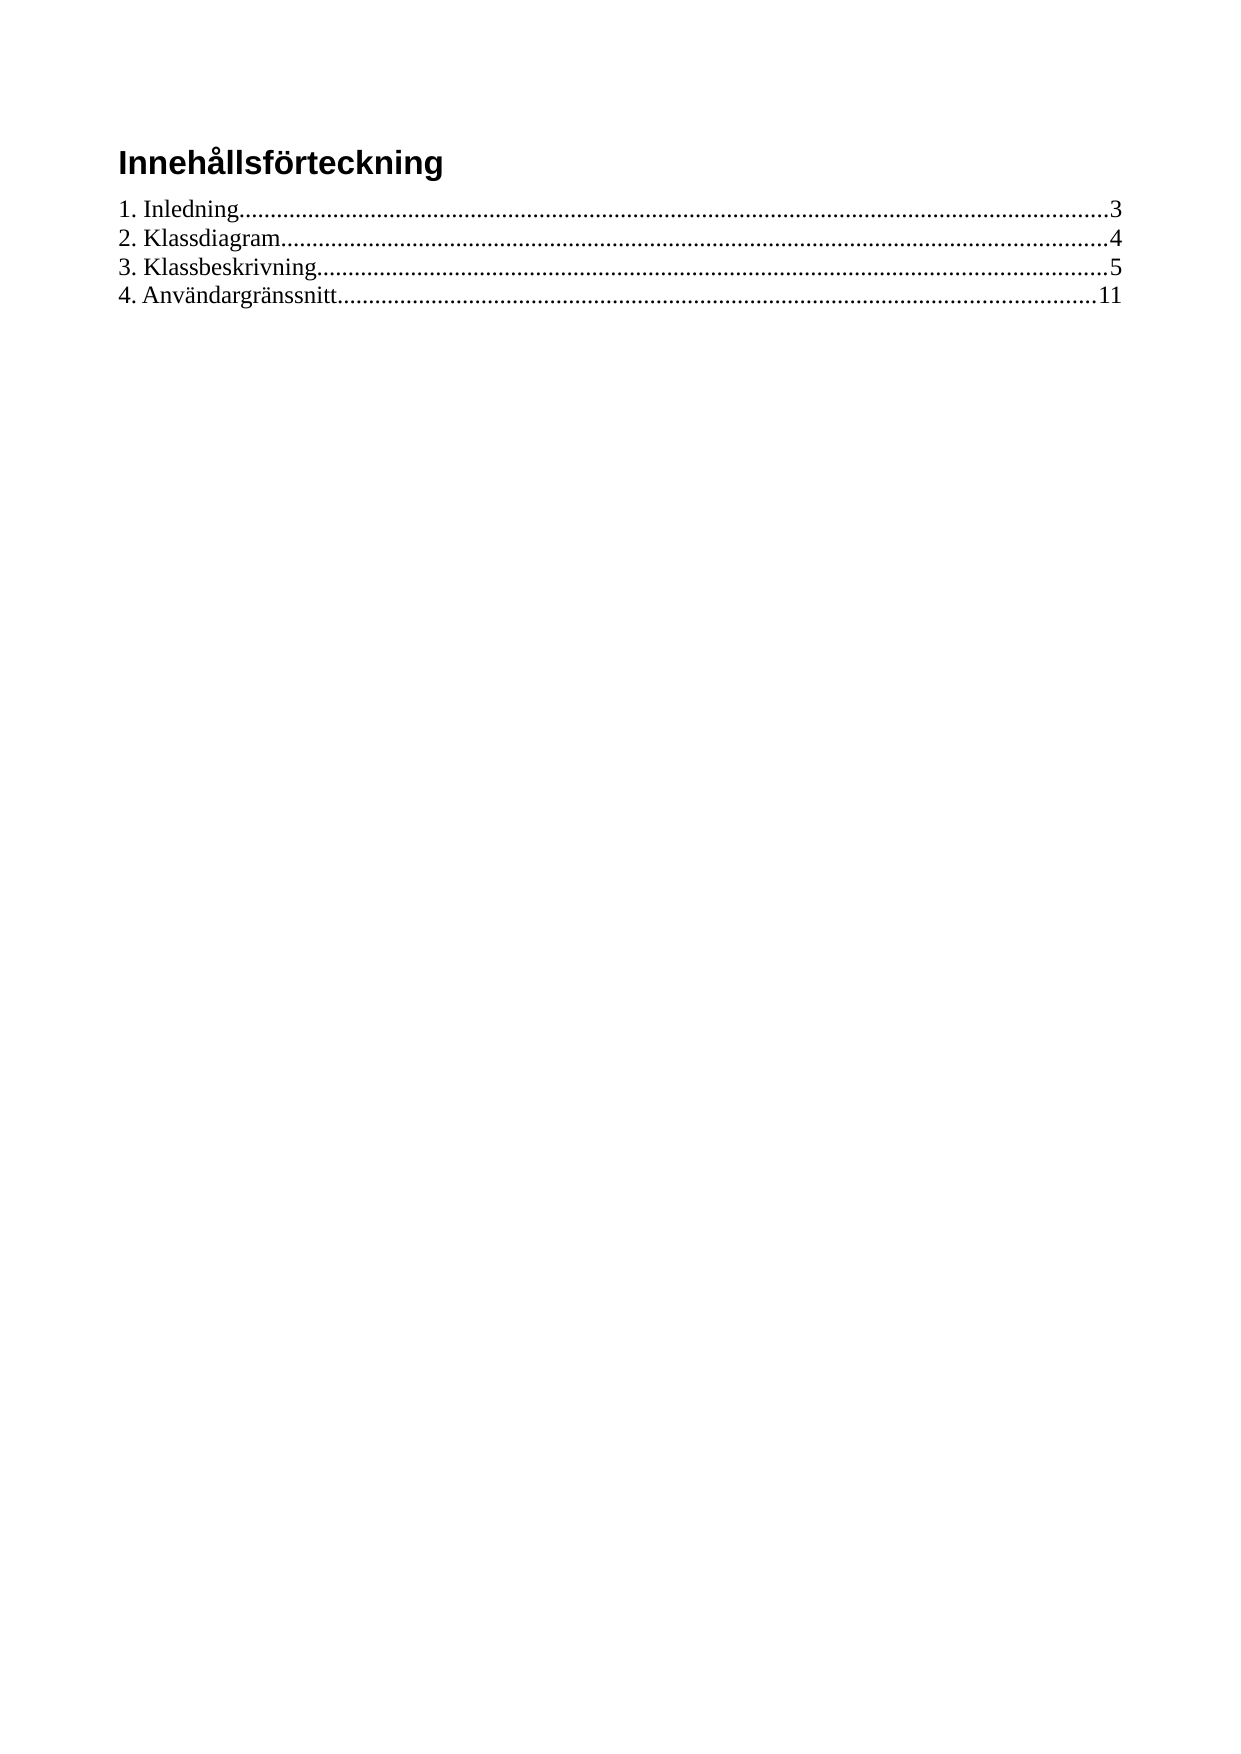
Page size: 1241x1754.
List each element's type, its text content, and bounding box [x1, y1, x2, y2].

text 2. Klassdiagram 4 [118, 223, 1122, 252]
text 1. Inledning 3 [118, 194, 1122, 223]
text 3. Klassbeskrivning 5 [118, 252, 1122, 280]
text 4. Användargränssnitt 11 [118, 280, 1122, 309]
subtitle Innehållsförteckning [118, 143, 1122, 182]
